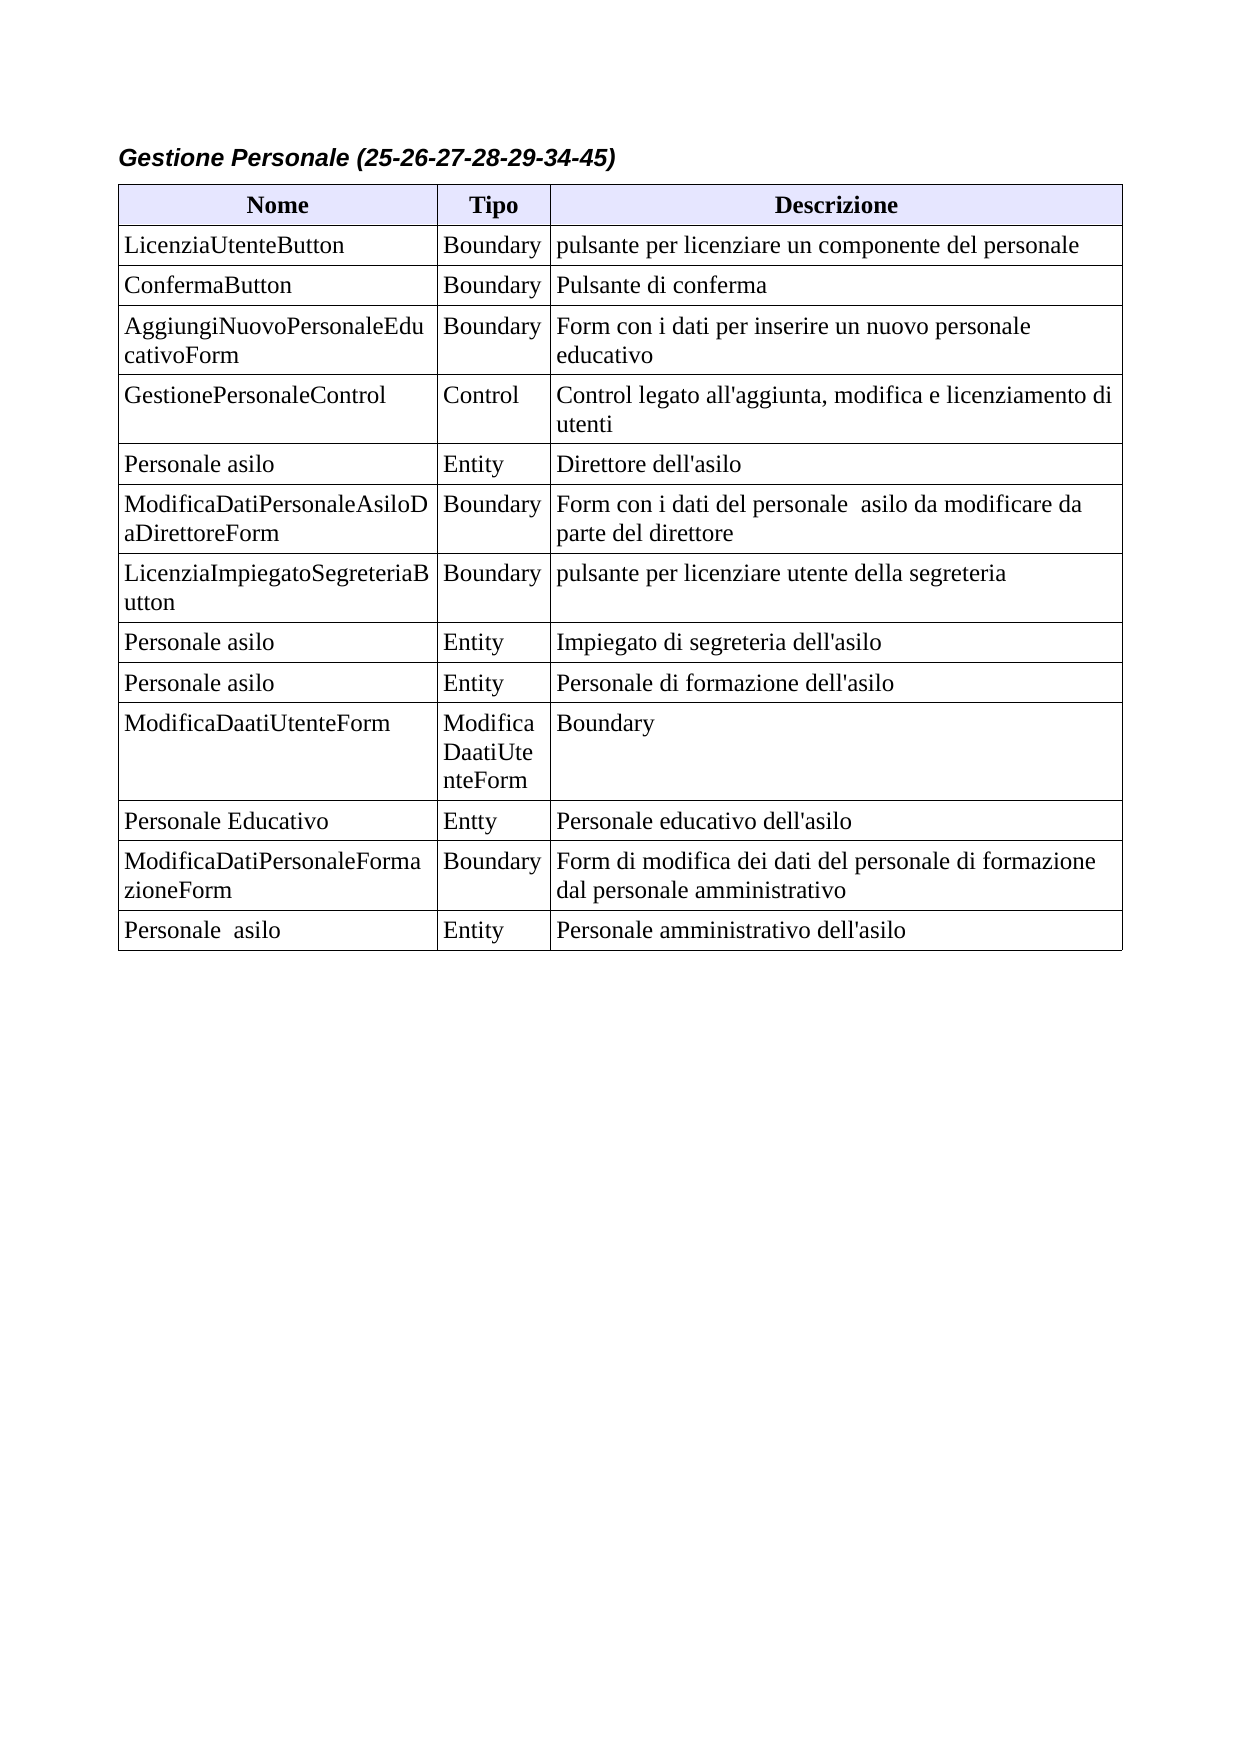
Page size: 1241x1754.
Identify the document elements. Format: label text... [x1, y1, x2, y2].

table_cell LicenziaImpiegatoSegreteriaButton [119, 554, 437, 622]
table_cell Impiegato di segreteria dell'asilo [551, 623, 1122, 662]
table_cell Entty [438, 801, 550, 840]
table_cell Boundary [438, 554, 550, 622]
table_cell Personale educativo dell'asilo [551, 801, 1122, 840]
table_cell Boundary [438, 306, 550, 374]
table_cell Form con i dati del personale asilo da modificare da parte del direttore [551, 485, 1122, 553]
table_cell ModificaDatiPersonaleFormazioneForm [119, 841, 437, 909]
table_cell Personale di formazione dell'asilo [551, 663, 1122, 702]
table_cell Form con i dati per inserire un nuovo personale educativo [551, 306, 1122, 374]
table_cell Entity [438, 911, 550, 950]
table_cell Boundary [438, 485, 550, 553]
table_header Descrizione [551, 185, 1122, 224]
table_cell ModificaDaatiUtenteForm [119, 703, 437, 800]
table_cell pulsante per licenziare utente della segreteria [551, 554, 1122, 622]
table_cell Personale amministrativo dell'asilo [551, 911, 1122, 950]
subtitle Gestione Personale (25-26-27-28-29-34-45) [118, 143, 1122, 172]
table_cell Form di modifica dei dati del personale di formazione dal personale amministrativo [551, 841, 1122, 909]
table_cell Pulsante di conferma [551, 266, 1122, 305]
table_cell ModificaDaatiUtenteForm [438, 703, 550, 800]
table_cell Boundary [551, 703, 1122, 800]
table_header Tipo [438, 185, 550, 224]
table_cell AggiungiNuovoPersonaleEducativoForm [119, 306, 437, 374]
table_cell pulsante per licenziare un componente del personale [551, 226, 1122, 265]
table_cell Entity [438, 663, 550, 702]
table_cell Control [438, 375, 550, 443]
table_cell LicenziaUtenteButton [119, 226, 437, 265]
table_cell ModificaDatiPersonaleAsiloDaDirettoreForm [119, 485, 437, 553]
table_cell Boundary [438, 841, 550, 909]
table_cell Direttore dell'asilo [551, 444, 1122, 483]
table_cell Control legato all'aggiunta, modifica e licenziamento di utenti [551, 375, 1122, 443]
table_cell Personale Educativo [119, 801, 437, 840]
table_header Nome [119, 185, 437, 224]
table_cell Entity [438, 623, 550, 662]
table_cell ConfermaButton [119, 266, 437, 305]
table_cell Personale asilo [119, 623, 437, 662]
table_cell Boundary [438, 266, 550, 305]
table_cell Boundary [438, 226, 550, 265]
table_cell Personale asilo [119, 911, 437, 950]
table_cell Personale asilo [119, 444, 437, 483]
table_cell GestionePersonaleControl [119, 375, 437, 443]
table_cell Entity [438, 444, 550, 483]
table_cell Personale asilo [119, 663, 437, 702]
